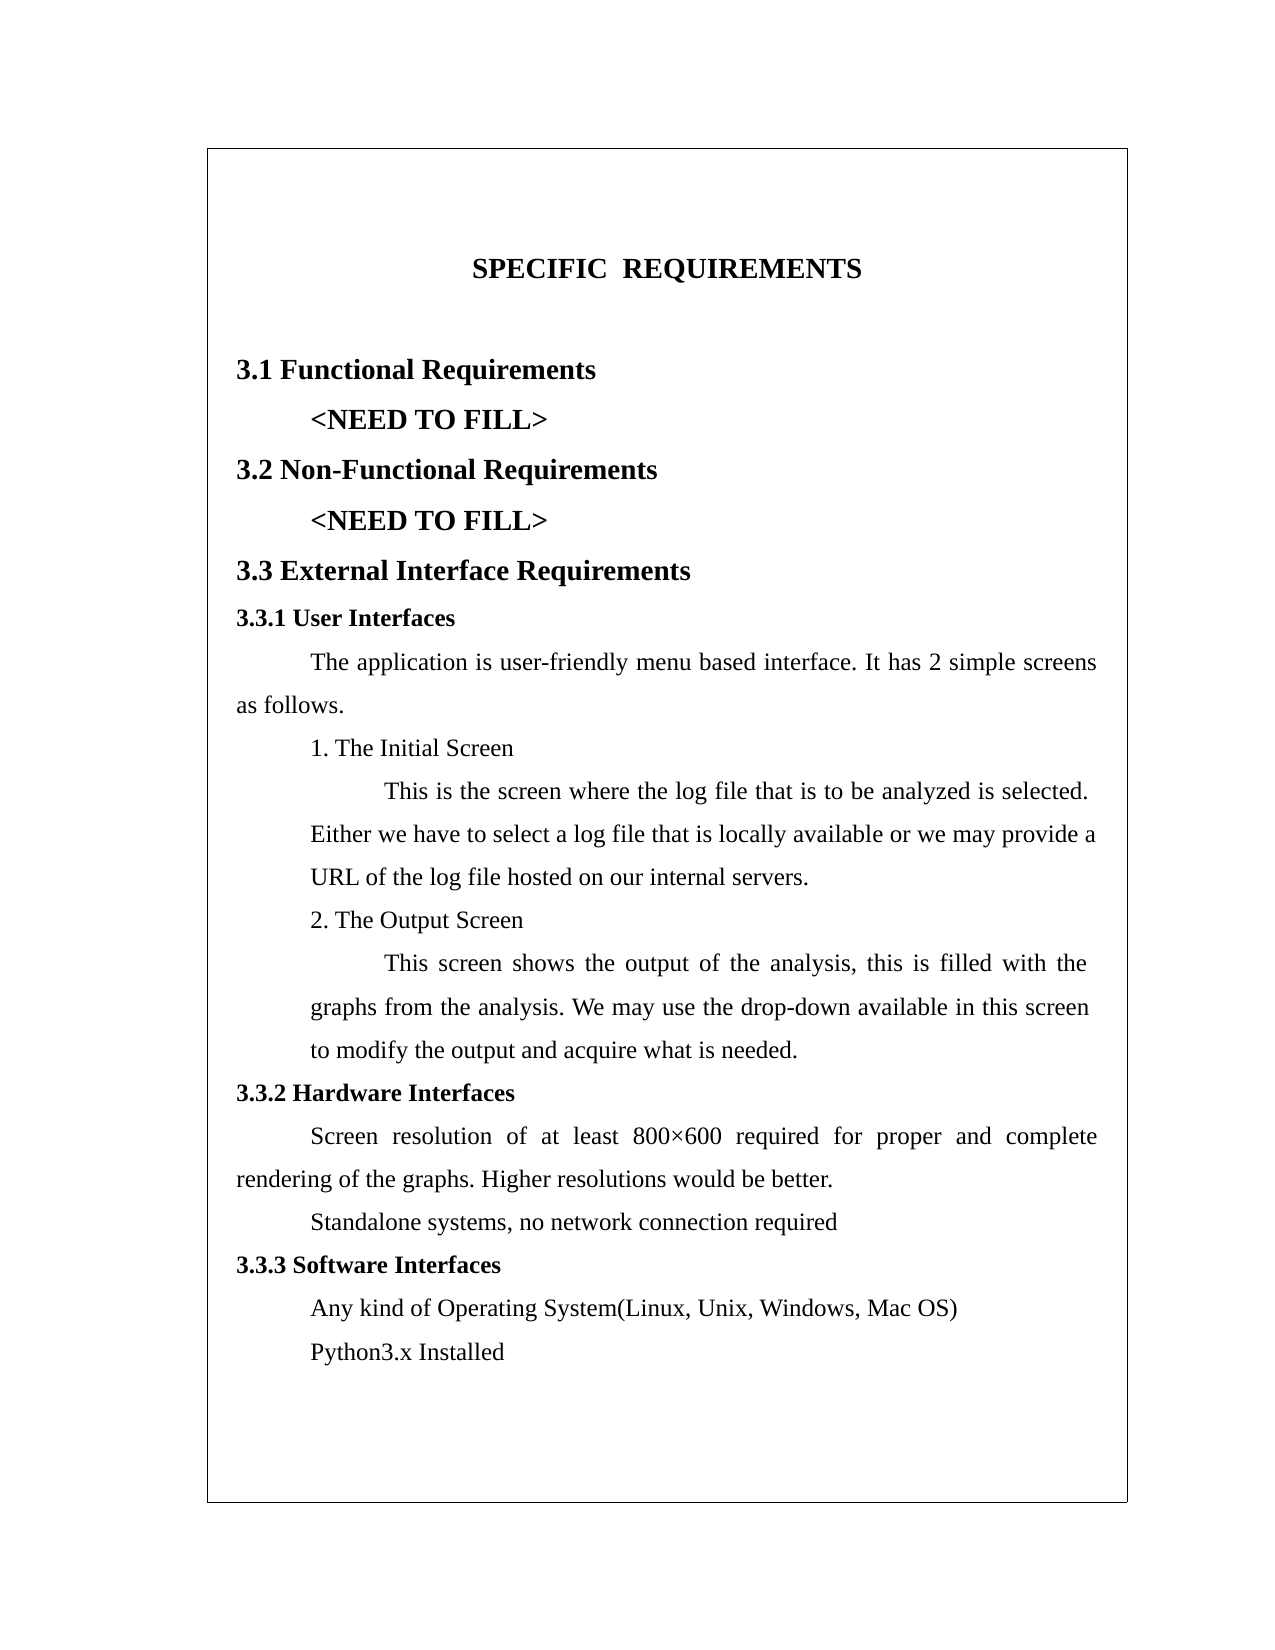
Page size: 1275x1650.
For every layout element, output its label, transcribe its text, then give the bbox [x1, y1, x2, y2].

text This is the screen where the log file that is to be analyzed is selected. Either we have to select a log file that is locally available or we may provide a URL of the log file hosted on our internal servers. [236, 776, 1098, 891]
text Standalone systems, no network connection required [236, 1207, 1098, 1236]
text 3.3.1 User Interfaces [236, 603, 1098, 632]
text <NEED TO FILL> [236, 402, 1098, 436]
text 3.3 External Interface Requirements [236, 553, 1098, 587]
text The application is user-friendly menu based interface. It has 2 simple screens as follows. [236, 647, 1098, 718]
text 3.3.3 Software Interfaces [236, 1250, 1098, 1279]
text SPECIFIC REQUIREMENTS [236, 251, 1098, 285]
text Any kind of Operating System(Linux, Unix, Windows, Mac OS) [236, 1293, 1098, 1322]
text 1. The Initial Screen [236, 733, 1098, 762]
text 2. The Output Screen [236, 905, 1098, 934]
text 3.1 Functional Requirements [236, 352, 1098, 385]
text This screen shows the output of the analysis, this is filled with the graphs from the analysis. We may use the drop-down available in this screen to modify the output and acquire what is needed. [236, 948, 1098, 1063]
text 3.3.2 Hardware Interfaces [236, 1078, 1098, 1107]
text Python3.x Installed [236, 1337, 1098, 1365]
text Screen resolution of at least 800×600 required for proper and complete rendering of the graphs. Higher resolutions would be better. [236, 1121, 1098, 1193]
text 3.2 Non-Functional Requirements [236, 452, 1098, 486]
text <NEED TO FILL> [236, 503, 1098, 536]
